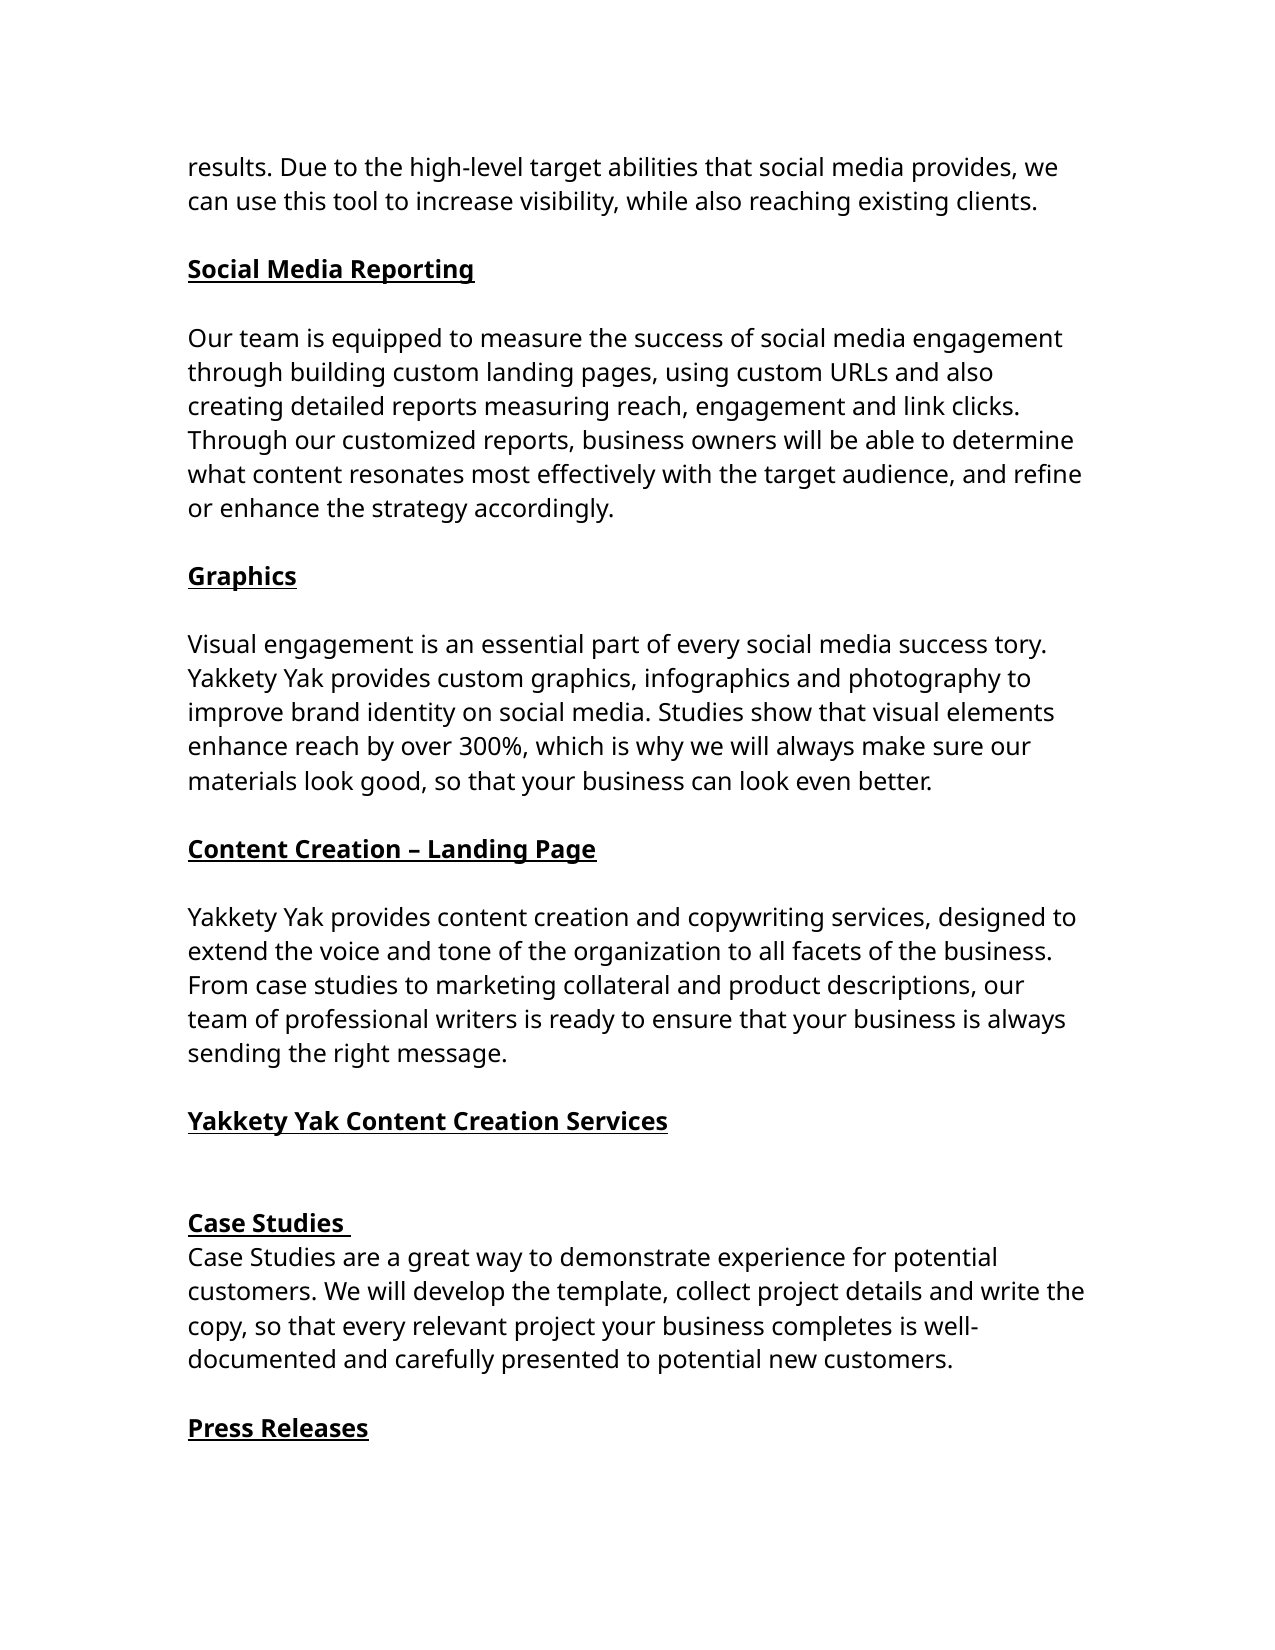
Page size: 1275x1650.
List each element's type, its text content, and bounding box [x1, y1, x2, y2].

text Case Studies are a great way to demonstrate experience for potential customers. We will develop the template, collect project details and write the copy, so that every relevant project your business completes is well-documented and carefully presented to potential new customers. [187, 1240, 1087, 1376]
text Graphics [187, 559, 1087, 593]
text results. Due to the high-level target abilities that social media provides, we can use this tool to increase visibility, while also reaching existing clients. [187, 150, 1087, 218]
text Our team is equipped to measure the success of social media engagement through building custom landing pages, using custom URLs and also creating detailed reports measuring reach, engagement and link clicks. Through our customized reports, business owners will be able to determine what content resonates most effectively with the target audience, and refine or enhance the strategy accordingly. [187, 320, 1087, 525]
text Yakkety Yak Content Creation Services [187, 1104, 1087, 1138]
text Content Creation – Landing Page [187, 831, 1087, 865]
text Case Studies [187, 1206, 1087, 1240]
text Visual engagement is an essential part of every social media success tory. Yakkety Yak provides custom graphics, infographics and photography to improve brand identity on social media. Studies show that visual elements enhance reach by over 300%, which is why we will always make sure our materials look good, so that your business can look even better. [187, 627, 1087, 797]
text Yakkety Yak provides content creation and copywriting services, designed to extend the voice and tone of the organization to all facets of the business. From case studies to marketing collateral and product descriptions, our team of professional writers is ready to ensure that your business is always sending the right message. [187, 899, 1087, 1070]
text Social Media Reporting [187, 252, 1087, 286]
text Press Releases [187, 1410, 1087, 1444]
